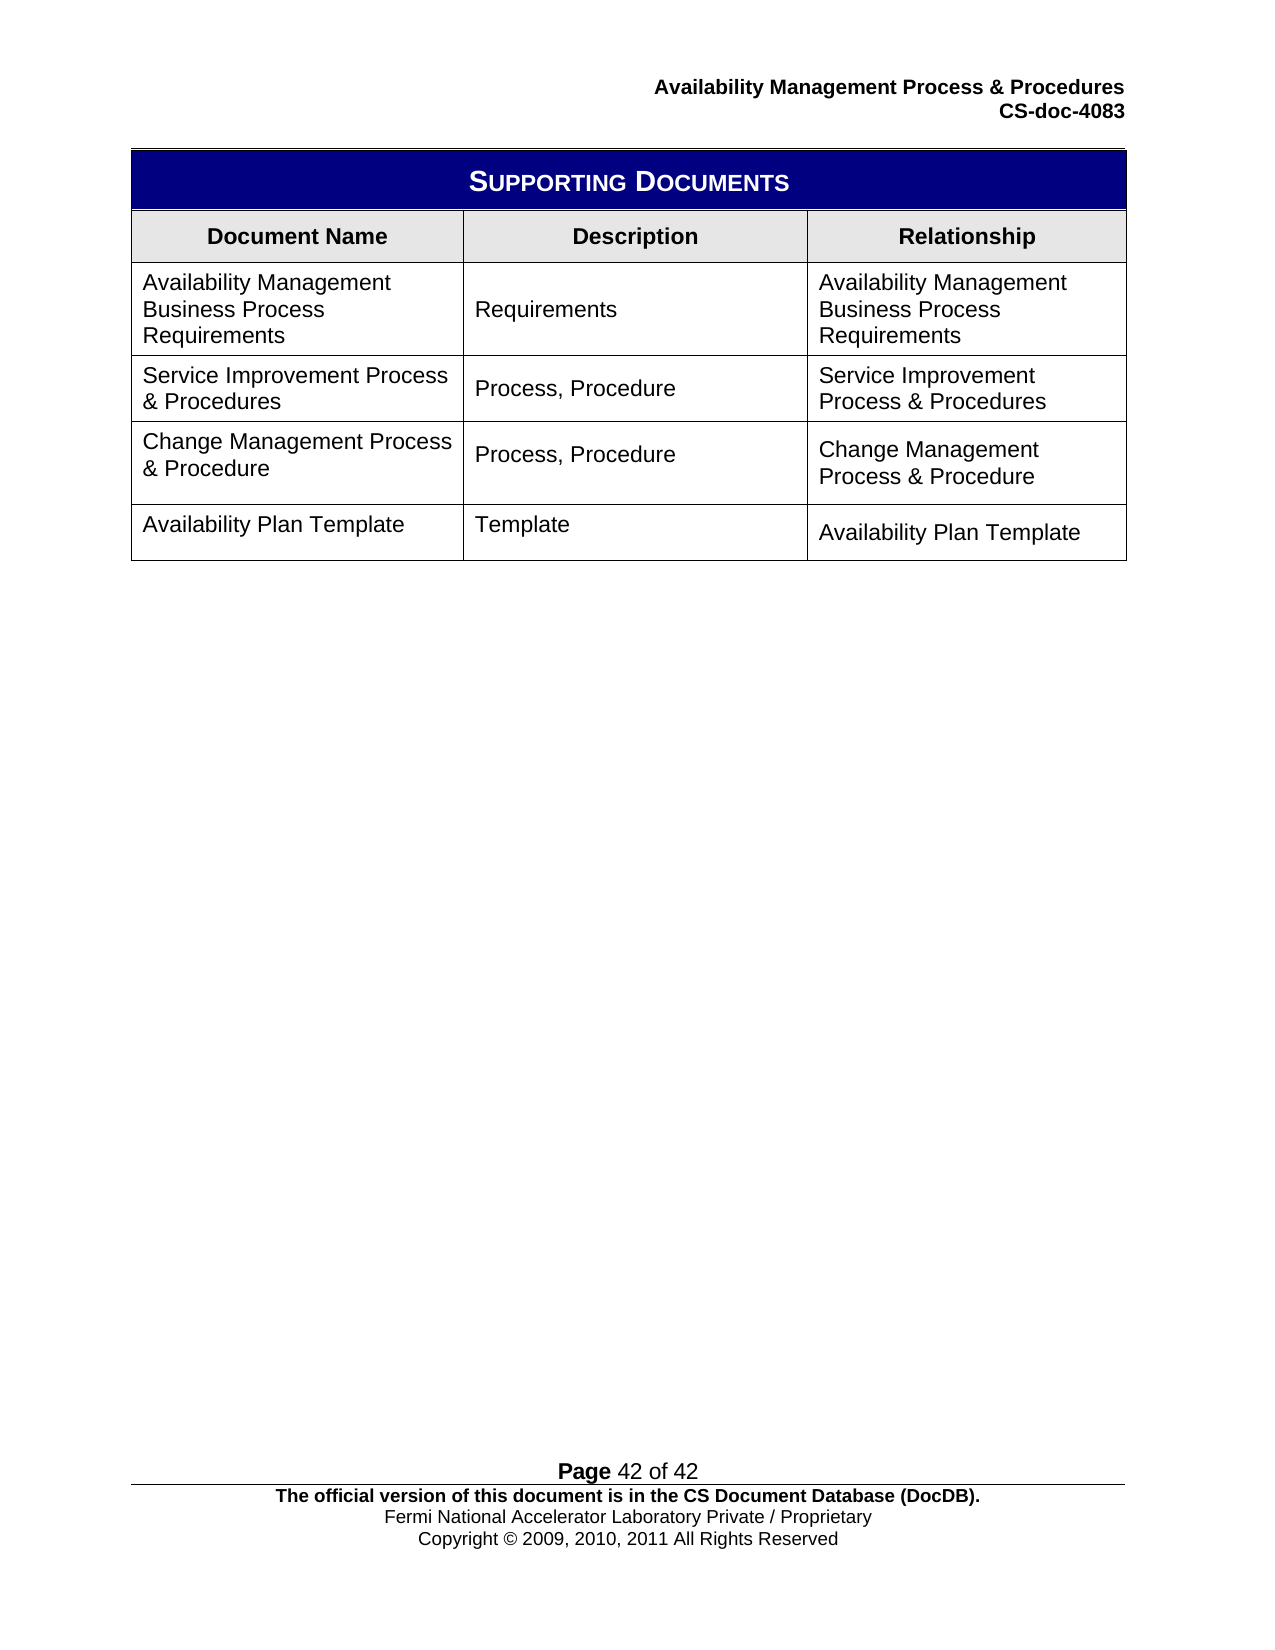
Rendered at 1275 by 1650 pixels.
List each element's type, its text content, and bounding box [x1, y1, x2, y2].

table_cell Relationship [808, 211, 1126, 262]
table_cell Process, Procedure [464, 422, 807, 504]
table_cell Availability Plan Template [808, 505, 1126, 560]
table_cell Description [464, 211, 807, 262]
table_header Supporting Documents [132, 151, 1126, 209]
table_cell Availability Management Business Process Requirements [808, 263, 1126, 354]
table_cell Availability Plan Template [132, 505, 463, 560]
table_cell Document Name [132, 211, 463, 262]
table_cell Process, Procedure [464, 356, 807, 421]
table_cell Requirements [464, 263, 807, 354]
table_cell Service Improvement Process & Procedures [808, 356, 1126, 421]
table_cell Availability Management Business Process Requirements [132, 263, 463, 354]
table_cell Change Management Process & Procedure [808, 422, 1126, 504]
table_cell Service Improvement Process & Procedures [132, 356, 463, 421]
table_cell Change Management Process & Procedure [132, 422, 463, 504]
table_cell Template [464, 505, 807, 560]
